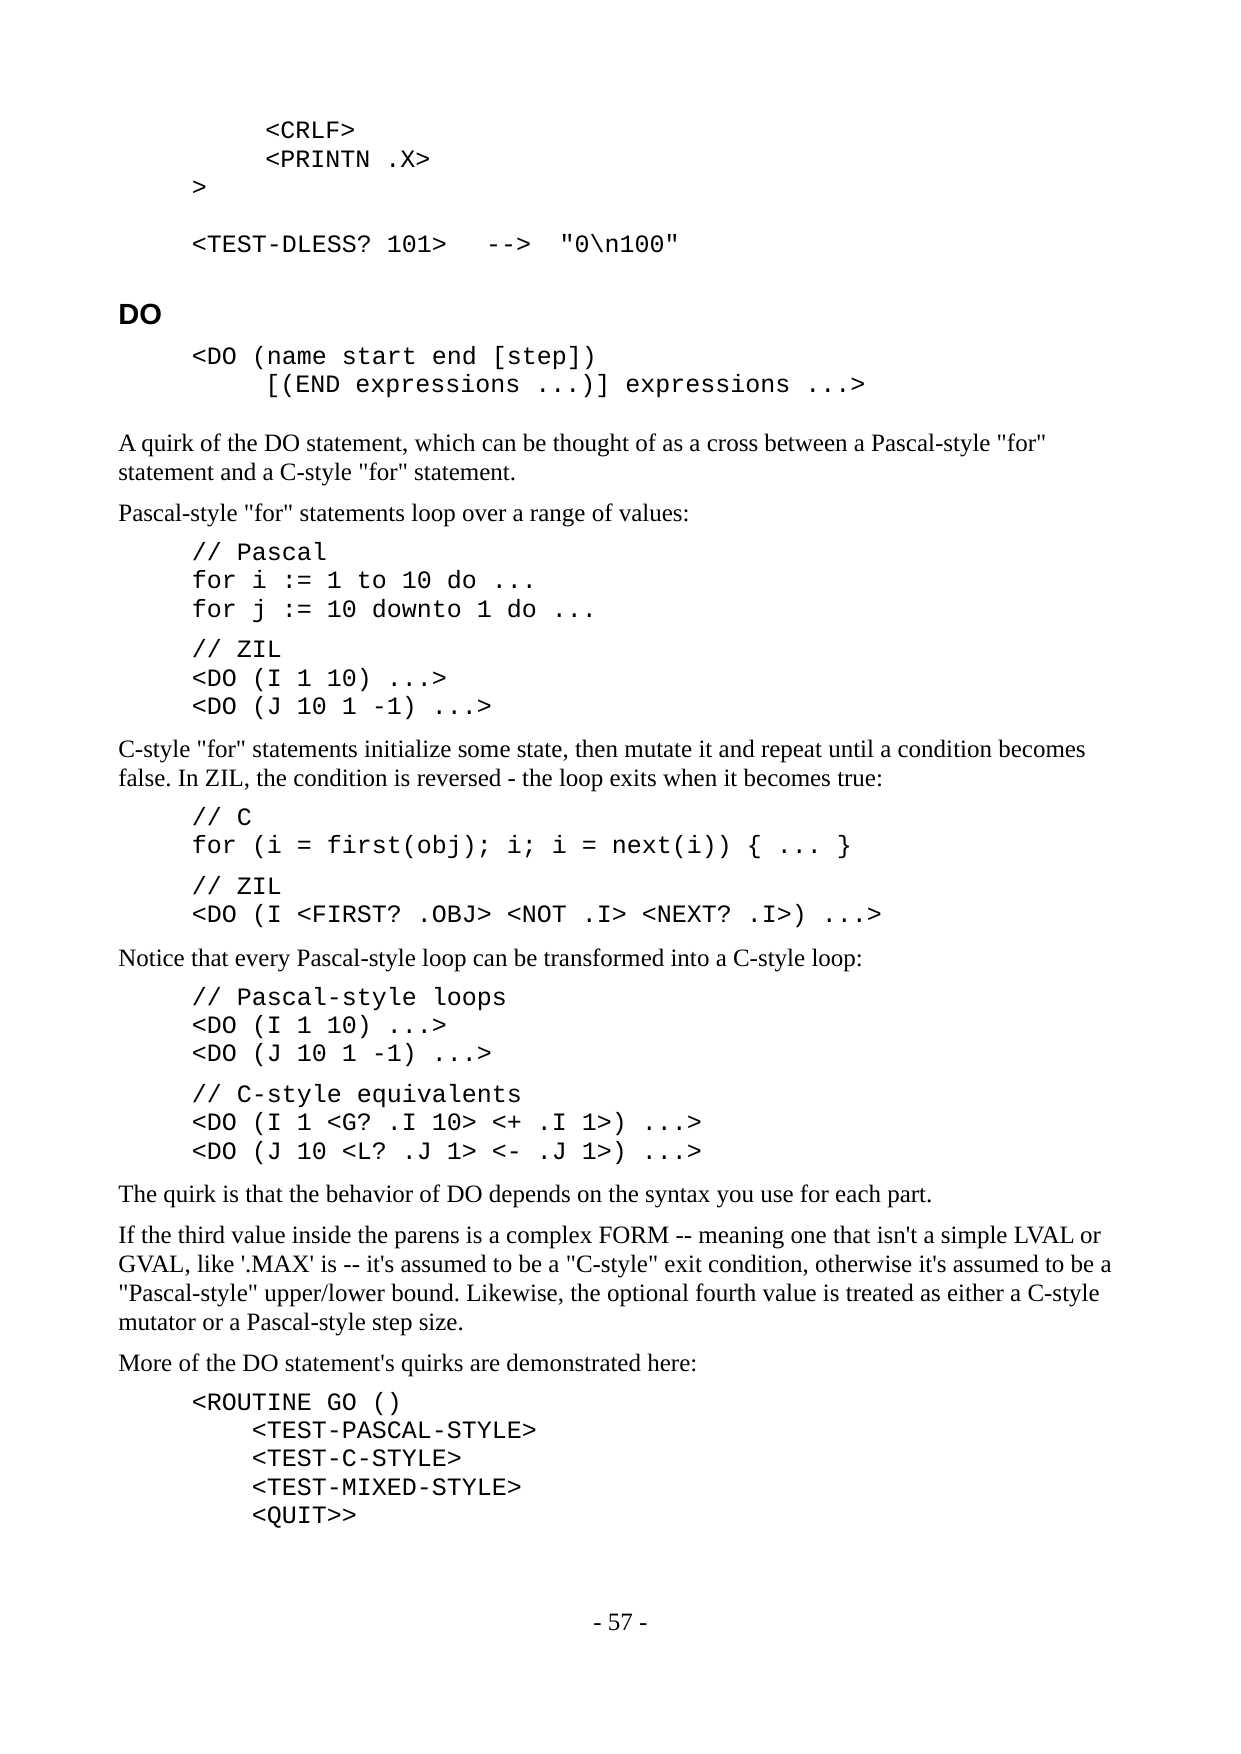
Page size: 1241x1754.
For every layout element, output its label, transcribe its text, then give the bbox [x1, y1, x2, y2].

text // Pascal-style loops <DO (I 1 10) ...> <DO (J 10 1 -1) ...> [192, 984, 1122, 1069]
text <CRLF> <PRINTN .X> > <TEST-DLESS? 101> --> "0\n100" [118, 118, 1122, 260]
text <DO (name start end [step]) [(END expressions ...)] expressions ...> [192, 343, 1122, 400]
text C-style "for" statements initialize some state, then mutate it and repeat until a condition becomes false. In ZIL, the condition is reversed - the loop exits when it becomes true: [118, 734, 1122, 792]
text // C for (i = first(obj); i; i = next(i)) { ... } [192, 804, 1122, 861]
text <ROUTINE GO () <TEST-PASCAL-STYLE> <TEST-C-STYLE> <TEST-MIXED-STYLE> <QUIT>> [192, 1389, 1122, 1559]
text // Pascal for i := 1 to 10 do ... for j := 10 downto 1 do ... [192, 539, 1122, 624]
text // C-style equivalents <DO (I 1 <G? .I 10> <+ .I 1>) ...> <DO (J 10 <L? .J 1> <- .J 1>) ...> [192, 1082, 1122, 1167]
text // ZIL <DO (I <FIRST? .OBJ> <NOT .I> <NEXT? .I>) ...> [192, 874, 1122, 930]
text Pascal-style "for" statements loop over a range of values: [118, 498, 1122, 527]
text // ZIL <DO (I 1 10) ...> <DO (J 10 1 -1) ...> [192, 637, 1122, 722]
text If the third value inside the parens is a complex FORM -- meaning one that isn't a simple LVAL or GVAL, like '.MAX' is -- it's assumed to be a "C-style" exit condition, otherwise it's assumed to be a "Pascal-style" upper/lower bound. Likewise, the optional fourth value is treated as either a C-style mutator or a Pascal-style step size. [118, 1220, 1122, 1335]
text A quirk of the DO statement, which can be thought of as a cross between a Pascal-style "for" statement and a C-style "for" statement. [118, 428, 1122, 486]
subtitle DO [118, 297, 1122, 331]
text The quirk is that the behavior of DO depends on the syntax you use for each part. [118, 1179, 1122, 1208]
text Notice that every Pascal-style loop can be transformed into a C-style loop: [118, 943, 1122, 972]
text More of the DO statement's quirks are demonstrated here: [118, 1348, 1122, 1377]
